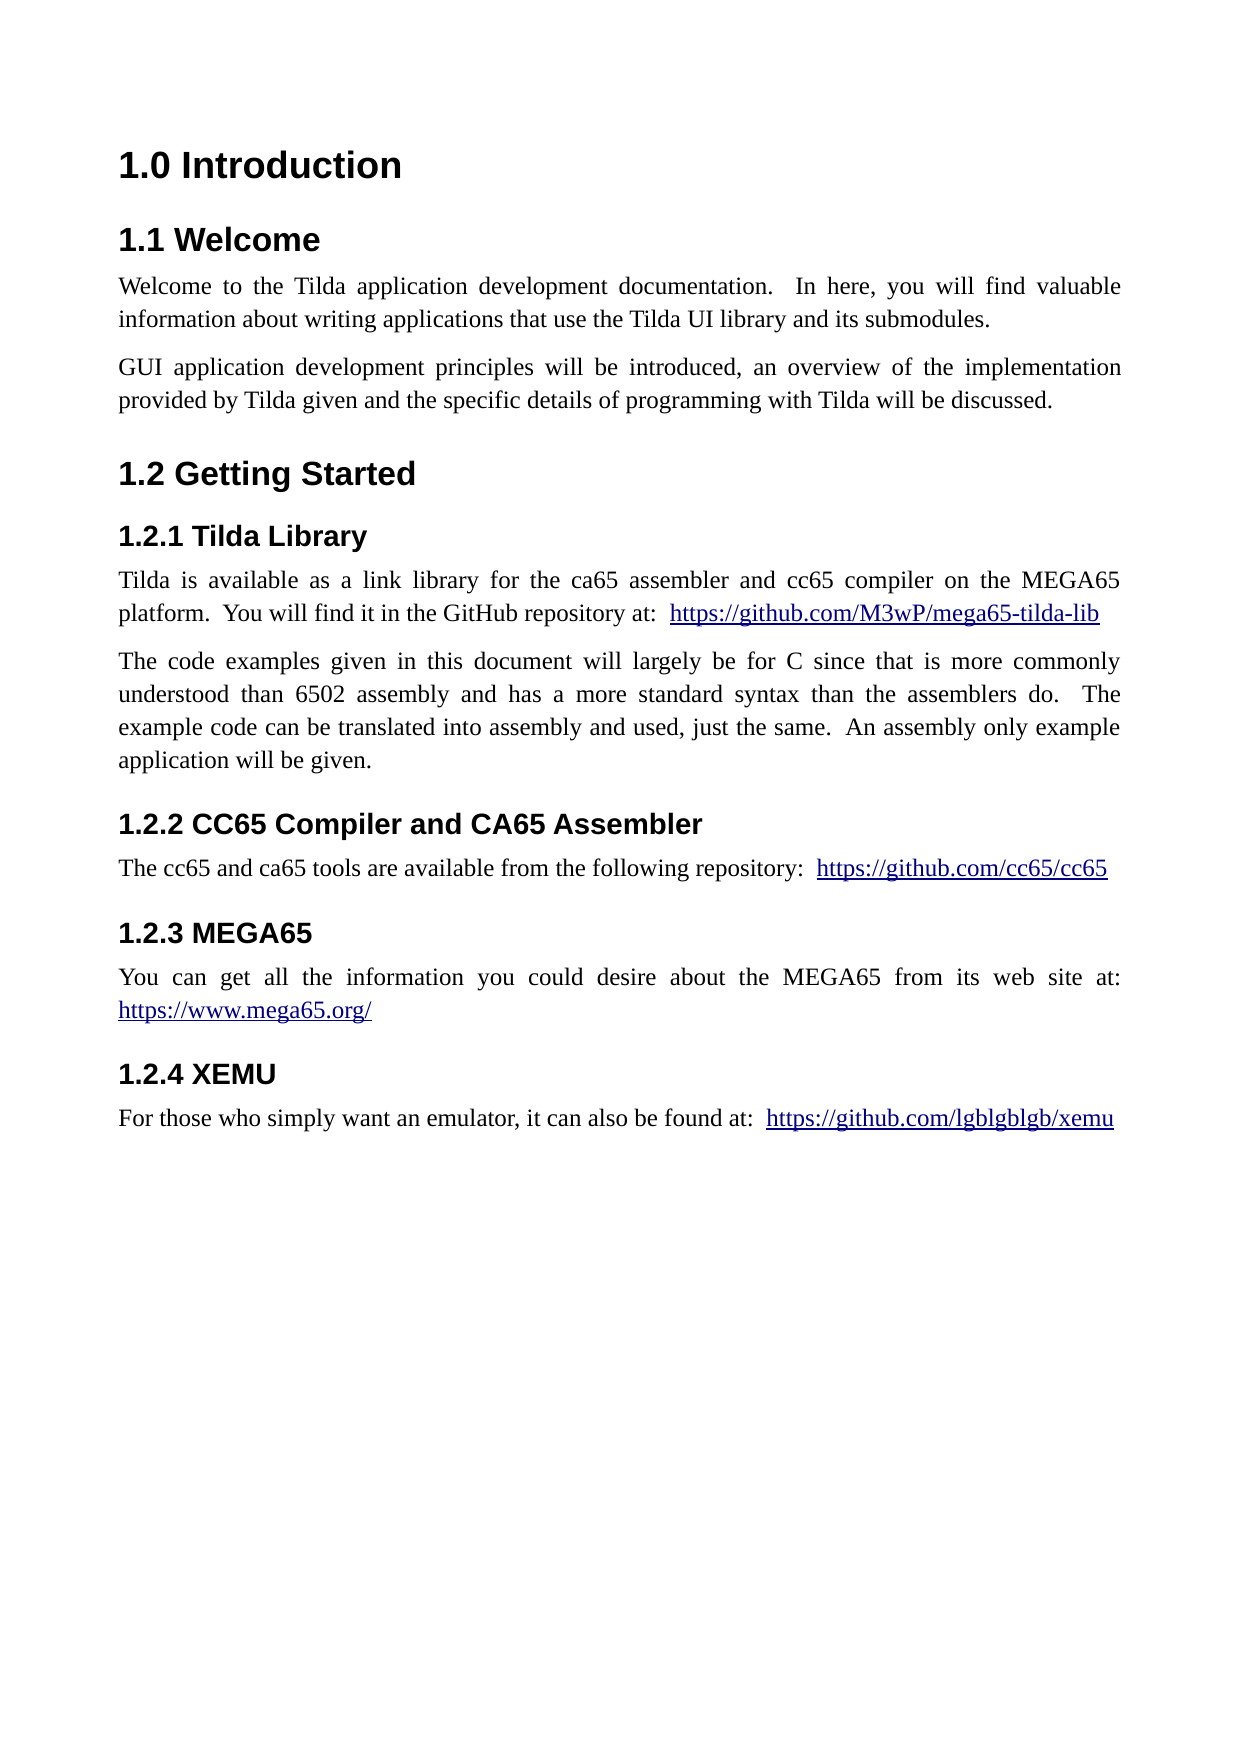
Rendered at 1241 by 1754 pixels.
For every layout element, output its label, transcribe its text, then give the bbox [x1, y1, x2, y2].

subtitle 1.2.2 CC65 Compiler and CA65 Assembler [118, 807, 1122, 841]
text Tilda is available as a link library for the ca65 assembler and cc65 compiler on the MEGA65 platform. You will find it in the GitHub repository at: https://github.com/M3wP/mega65-tilda-lib [118, 565, 1122, 627]
subtitle 1.0 Introduction [118, 143, 1122, 187]
subtitle 1.2.3 MEGA65 [118, 916, 1122, 949]
subtitle 1.1 Welcome [118, 220, 1122, 259]
subtitle 1.2.4 XEMU [118, 1057, 1122, 1091]
subtitle 1.2 Getting Started [118, 453, 1122, 492]
text Welcome to the Tilda application development documentation. In here, you will find valuable information about writing applications that use the Tilda UI library and its submodules. [118, 271, 1122, 333]
text GUI application development principles will be introduced, an overview of the implementation provided by Tilda given and the specific details of programming with Tilda will be discussed. [118, 352, 1122, 414]
text The code examples given in this document will largely be for C since that is more commonly understood than 6502 assembly and has a more standard syntax than the assemblers do. The example code can be translated into assembly and used, just the same. An assembly only example application will be given. [118, 646, 1122, 774]
text You can get all the information you could desire about the MEGA65 from its web site at: https://www.mega65.org/ [118, 962, 1122, 1024]
subtitle 1.2.1 Tilda Library [118, 519, 1122, 553]
text For those who simply want an emulator, it can also be found at: https://github.com/lgblgblgb/xemu [118, 1103, 1122, 1132]
text The cc65 and ca65 tools are available from the following repository: https://github.com/cc65/cc65 [118, 853, 1122, 882]
